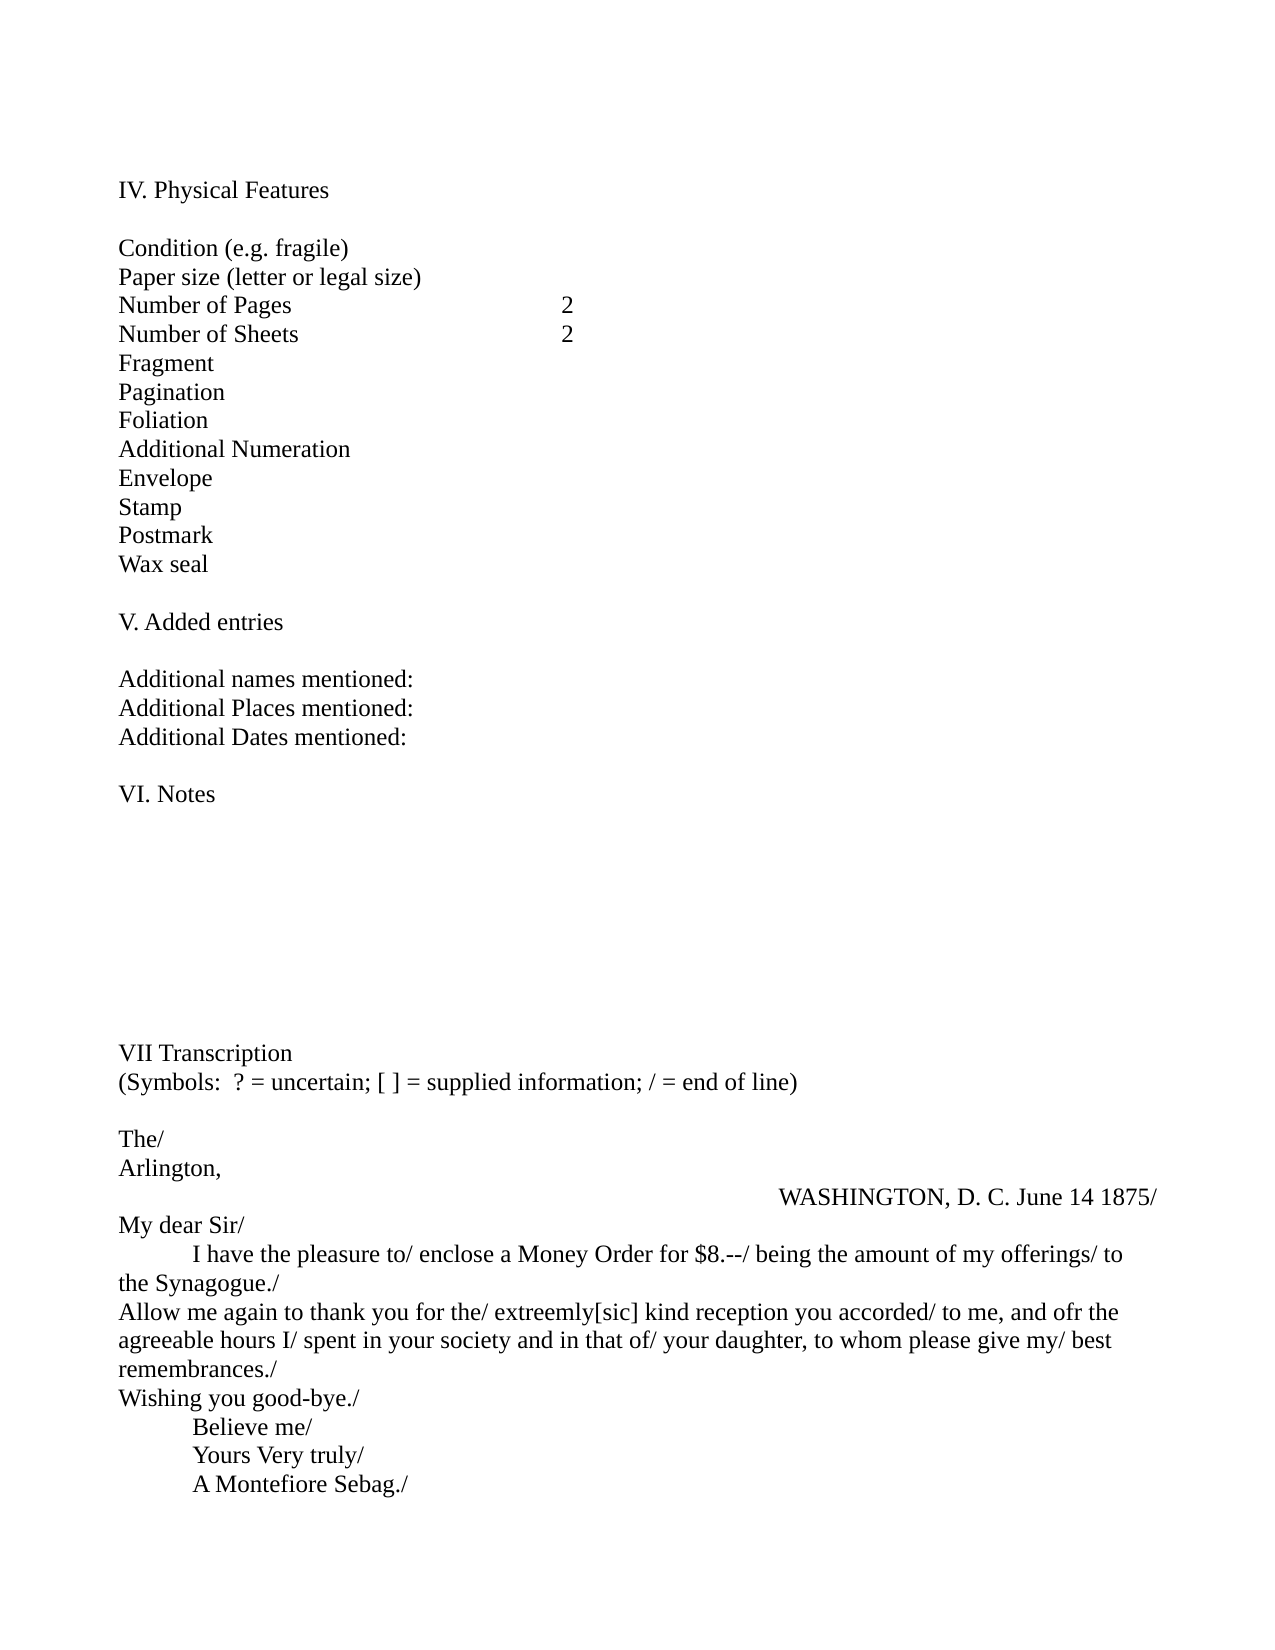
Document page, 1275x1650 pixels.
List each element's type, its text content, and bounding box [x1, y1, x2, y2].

text (Symbols: ? = uncertain; [ ] = supplied information; / = end of line) [118, 1067, 1157, 1096]
text Number of Sheets 2 [118, 319, 1157, 348]
text IV. Physical Features [118, 176, 1157, 204]
text Number of Pages 2 [118, 291, 1157, 319]
text Believe me/ [118, 1412, 1157, 1441]
text My dear Sir/ [118, 1211, 1157, 1239]
text Fragment [118, 348, 1157, 377]
text Additional names mentioned: [118, 664, 1157, 693]
text Wishing you good-bye./ [118, 1383, 1157, 1412]
text Wax seal [118, 549, 1157, 578]
text Postma rk [118, 521, 1157, 549]
text The/ [118, 1124, 1157, 1153]
text Yours Very truly/ [118, 1441, 1157, 1469]
text Envelope [118, 463, 1157, 492]
text Foliation [118, 406, 1157, 434]
text Stamp [118, 492, 1157, 521]
text A Montefiore Sebag./ [118, 1469, 1157, 1498]
text Paper size (letter or legal size) [118, 262, 1157, 291]
text Allow me again to thank you for the/ extreemly[sic] kind reception you accorded/ to me, and ofr the agreeable hours I/ spent in your society and in that of/ your daughter, to whom please give my/ best remembrances./ [118, 1297, 1157, 1383]
text Additional Numeration [118, 434, 1157, 463]
text Arlington, [118, 1153, 1157, 1182]
text VI. Notes [118, 779, 1157, 808]
text Pagination [118, 377, 1157, 406]
text Additional Dates mentioned: [118, 722, 1157, 751]
text V. Added entries [118, 607, 1157, 636]
text I have the pleasure to/ enclose a Money Order for $8.--/ being the amount of my offerings/ to the Synagogue./ [118, 1239, 1157, 1297]
text WASHINGTON, D. C. June 14 1875/ [118, 1182, 1157, 1211]
text Condition (e.g. fragile) [118, 233, 1157, 262]
text Additional Places mentioned: [118, 693, 1157, 722]
text VII Transcription [118, 1038, 1157, 1067]
